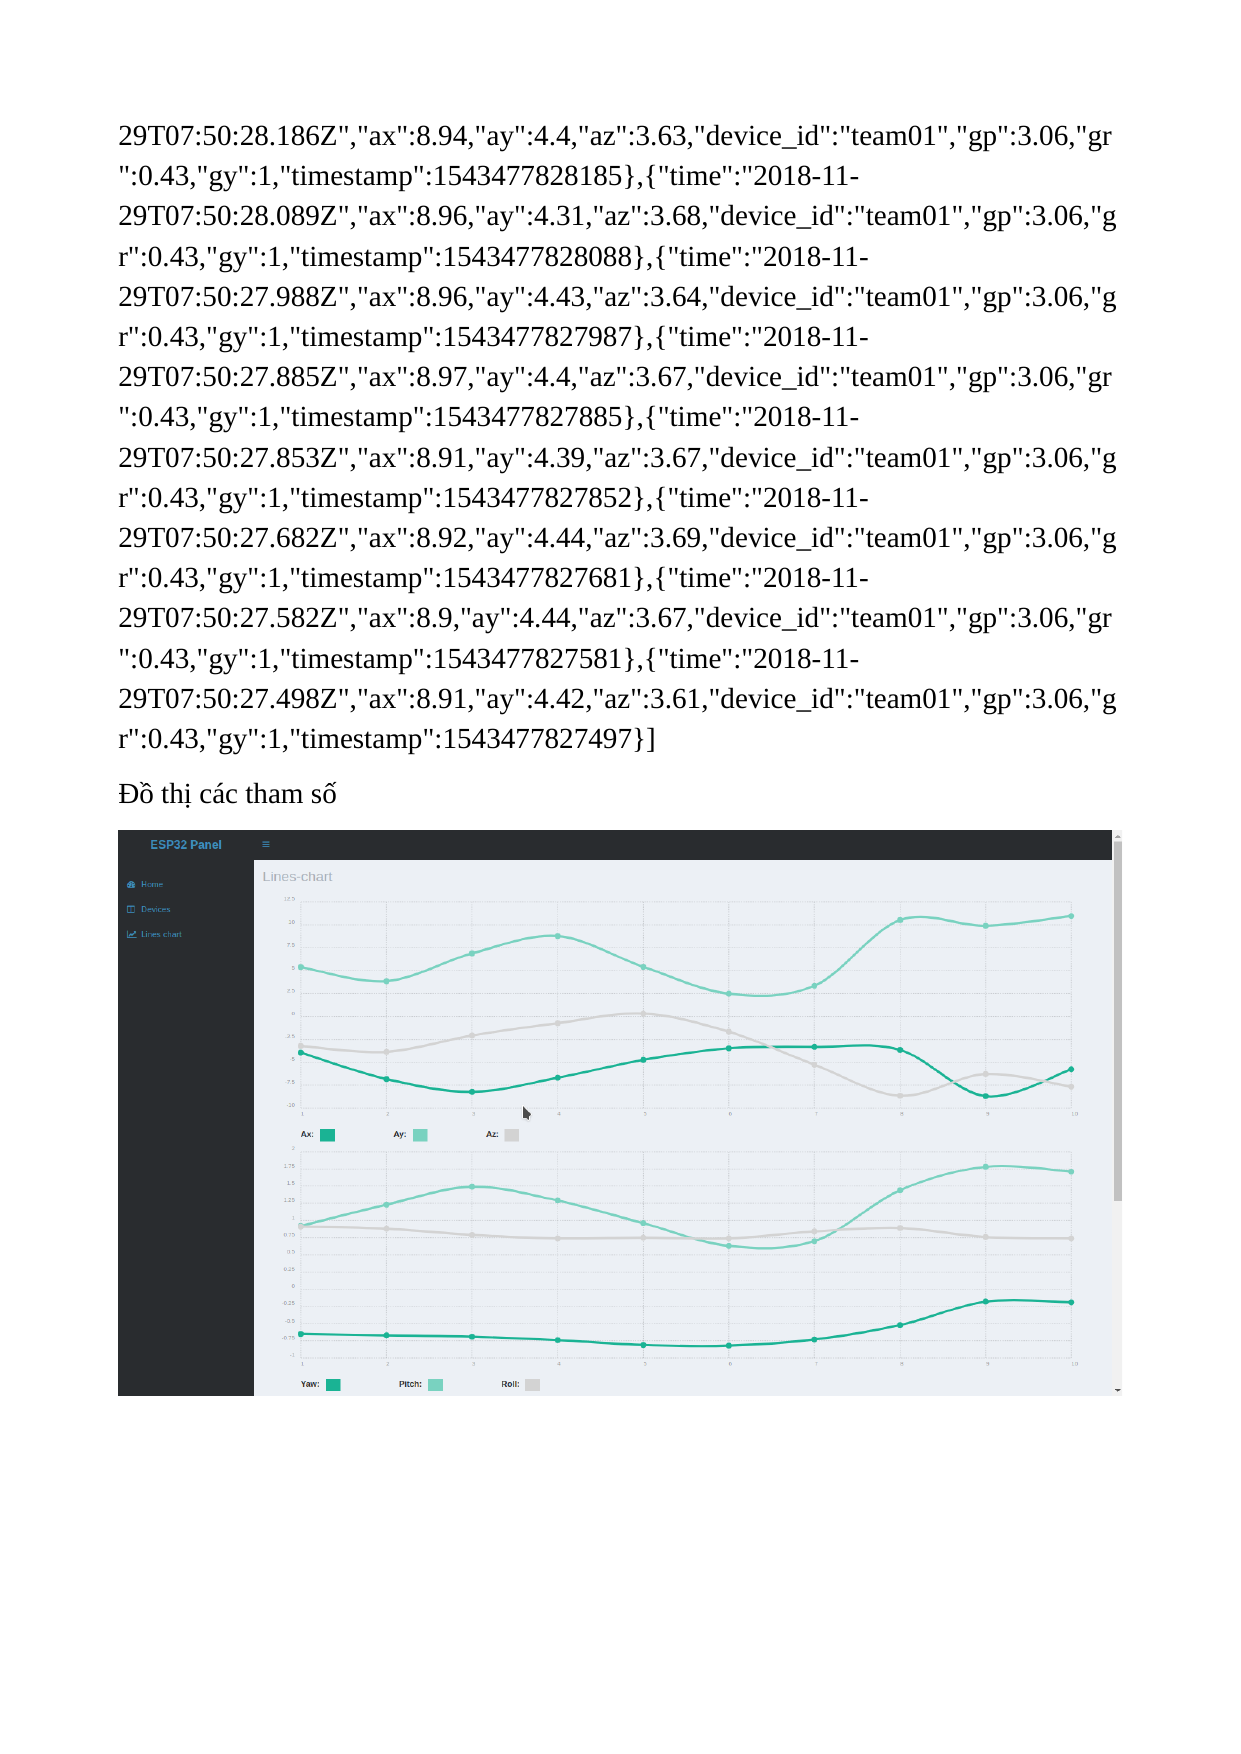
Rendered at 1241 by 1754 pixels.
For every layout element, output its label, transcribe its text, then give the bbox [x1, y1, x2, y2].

text Đồ thị các tham số [118, 776, 1122, 809]
picture [118, 830, 1123, 1396]
text 29T07:50:28.186Z","ax":8.94,"ay":4.4,"az":3.63,"device_id":"team01","gp":3.06,"gr":0.43,"gy":1,"timestamp":1543477828185},{"time":"2018-11-29T07:50:28.089Z","ax":8.96,"ay":4.31,"az":3.68,"device_id":"team01","gp":3.06,"gr":0.43,"gy":1,"timestamp":1543477828088},{"time":"2018-11-29T07:50:27.988Z","ax":8.96,"ay":4.43,"az":3.64,"device_id":"team01","gp":3.06,"gr":0.43,"gy":1,"timestamp":1543477827987},{"time":"2018-11-29T07:50:27.885Z","ax":8.97,"ay":4.4,"az":3.67,"device_id":"team01","gp":3.06,"gr":0.43,"gy":1,"timestamp":1543477827885},{"time":"2018-11-29T07:50:27.853Z","ax":8.91,"ay":4.39,"az":3.67,"device_id":"team01","gp":3.06,"gr":0.43,"gy":1,"timestamp":1543477827852},{"time":"2018-11-29T07:50:27.682Z","ax":8.92,"ay":4.44,"az":3.69,"device_id":"team01","gp":3.06,"gr":0.43,"gy":1,"timestamp":1543477827681},{"time":"2018-11-29T07:50:27.582Z","ax":8.9,"ay":4.44,"az":3.67,"device_id":"team01","gp":3.06,"gr":0.43,"gy":1,"timestamp":1543477827581},{"time":"2018-11-29T07:50:27.498Z","ax":8.91,"ay":4.42,"az":3.61,"device_id":"team01","gp":3.06,"gr":0.43,"gy":1,"timestamp":1543477827497}] [118, 118, 1122, 755]
